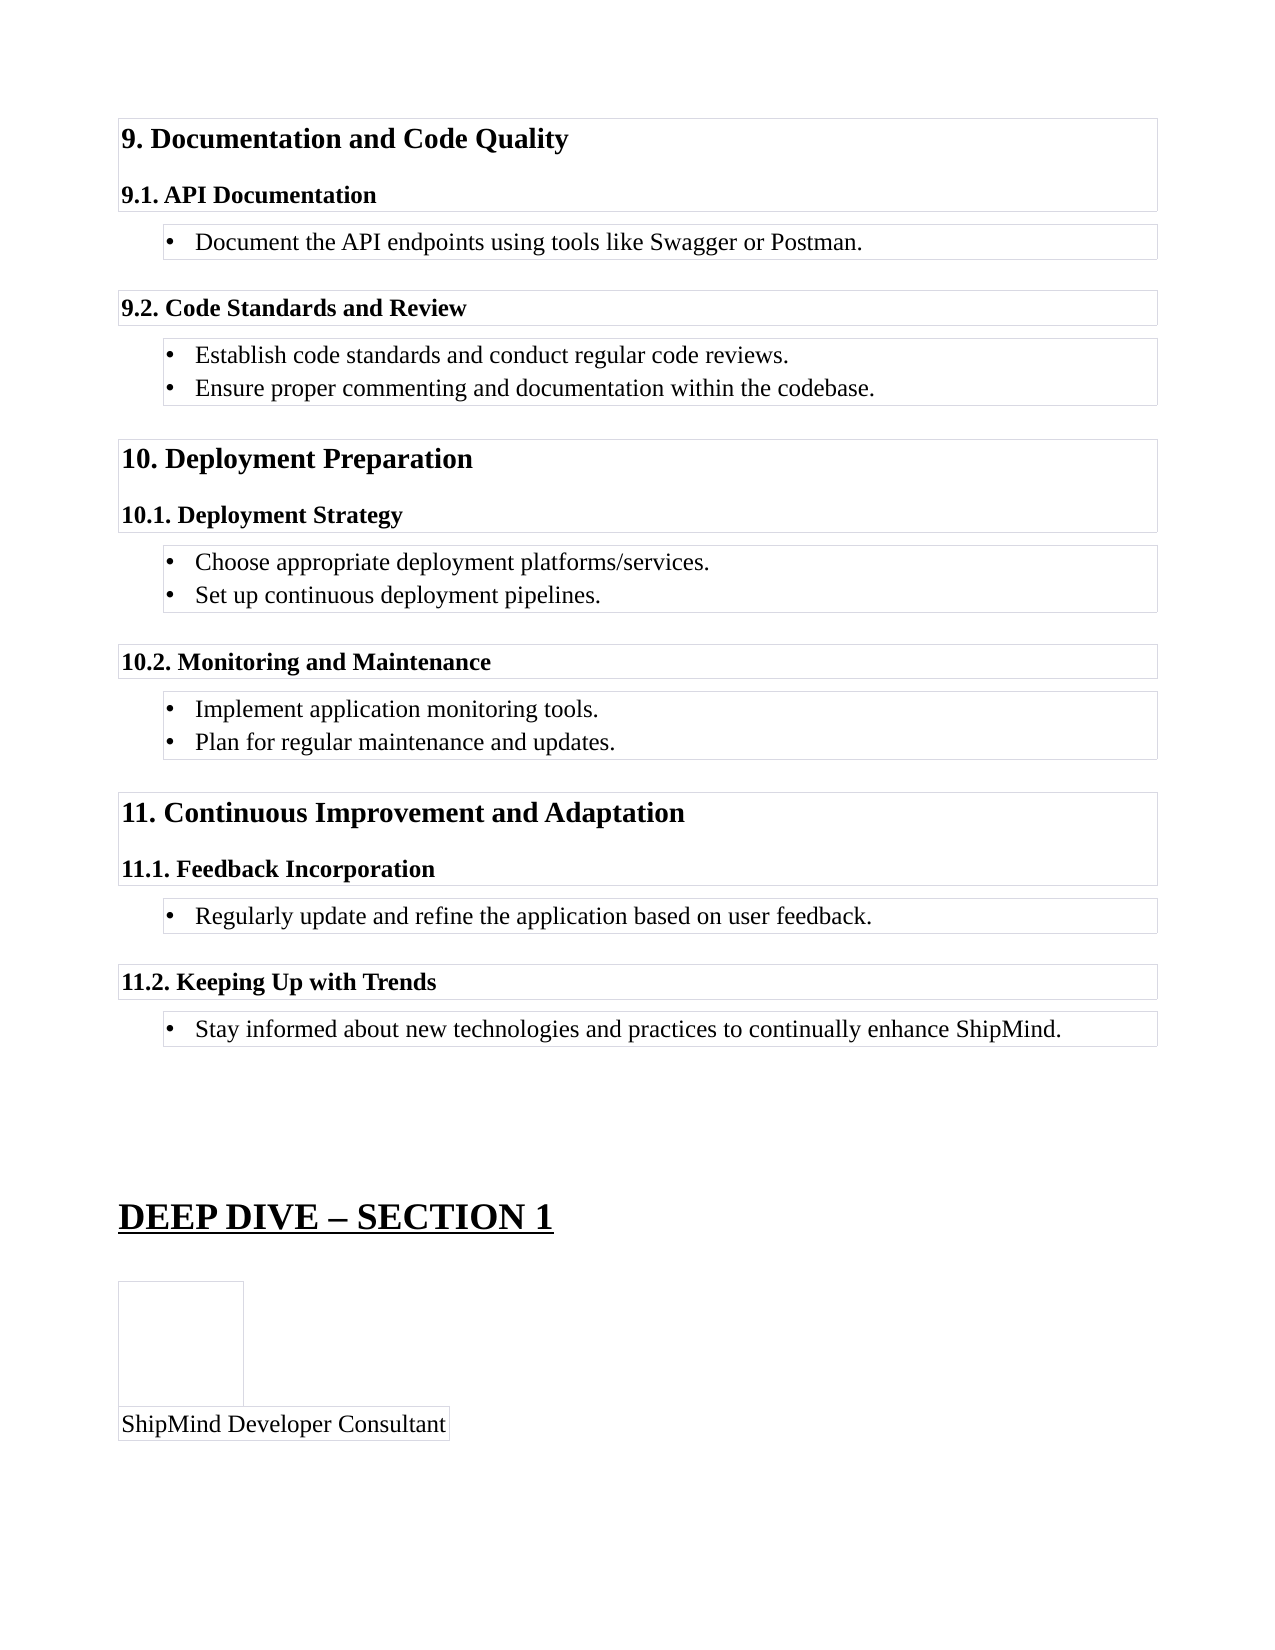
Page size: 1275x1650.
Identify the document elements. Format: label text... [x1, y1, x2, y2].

text DEEP DIVE – SECTION 1 [118, 1194, 1157, 1238]
list Establish code standards and conduct regular code reviews. [164, 339, 1157, 369]
list Stay informed about new technologies and practices to continually enhance ShipMind. [164, 1012, 1157, 1046]
subtitle 11.1. Feedback Incorporation [119, 851, 1157, 885]
text [450, 1406, 1157, 1441]
list Implement application monitoring tools. [164, 692, 1157, 723]
text ShipMind Developer Consultant [119, 1407, 449, 1440]
list Regularly update and refine the application based on user feedback. [164, 899, 1157, 933]
list Choose appropriate deployment platforms/services. [164, 546, 1157, 576]
subtitle 10. Deployment Preparation [119, 440, 1157, 475]
subtitle 11. Continuous Improvement and Adaptation [119, 793, 1157, 829]
subtitle 11.2. Keeping Up with Trends [119, 965, 1157, 999]
subtitle 9.2. Code Standards and Review [119, 291, 1157, 325]
subtitle 10.2. Monitoring and Maintenance [119, 645, 1157, 678]
list Ensure proper commenting and documentation within the codebase. [164, 370, 1157, 405]
subtitle 9. Documentation and Code Quality [119, 119, 1157, 155]
list Set up continuous deployment pipelines. [164, 577, 1157, 612]
subtitle 9.1. API Documentation [119, 177, 1157, 211]
subtitle 10.1. Deployment Strategy [119, 497, 1157, 532]
list Document the API endpoints using tools like Swagger or Postman. [164, 225, 1157, 259]
list Plan for regular maintenance and updates. [164, 724, 1157, 759]
